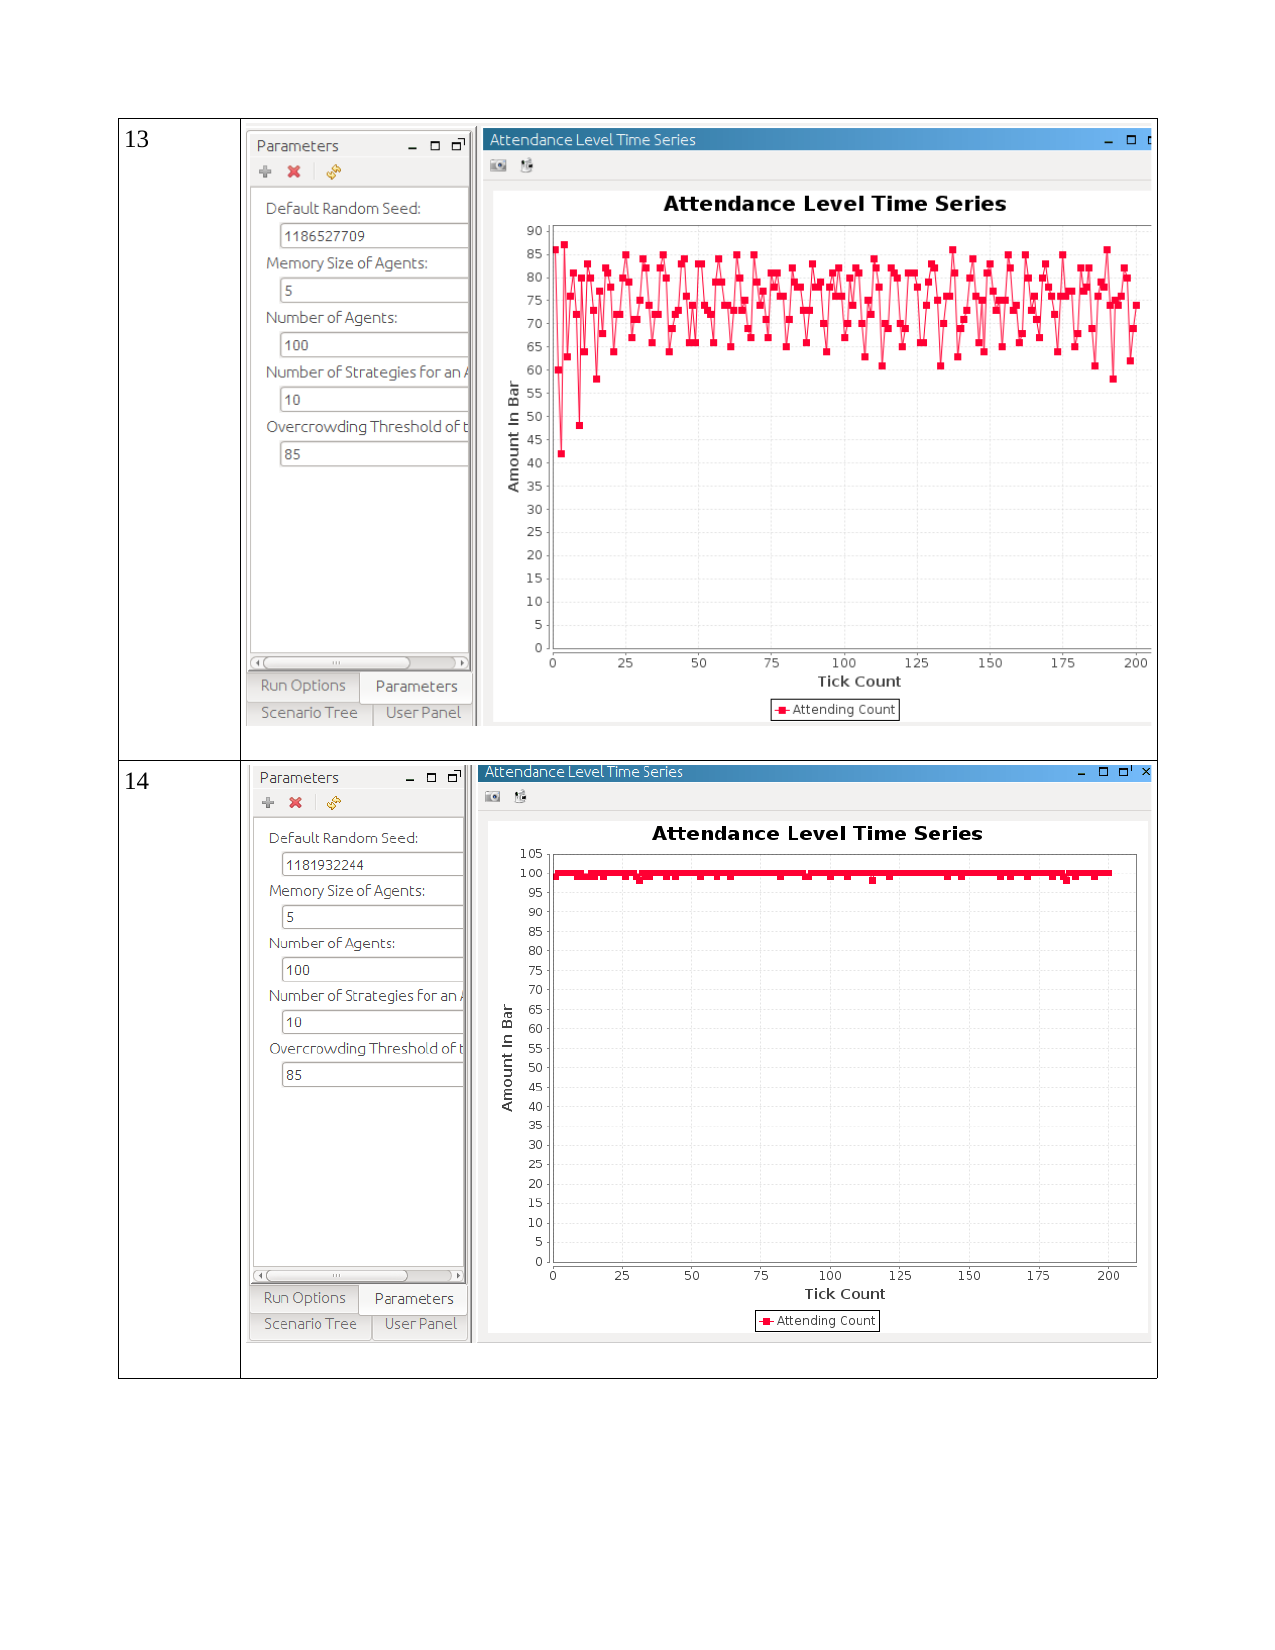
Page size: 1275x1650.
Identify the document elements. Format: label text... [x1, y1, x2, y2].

table_cell 14 [119, 761, 240, 1377]
picture [245, 123, 1152, 726]
table_cell [241, 119, 1157, 760]
picture [245, 765, 1152, 1343]
table_cell 13 [119, 119, 240, 760]
table_cell [241, 761, 1157, 1377]
